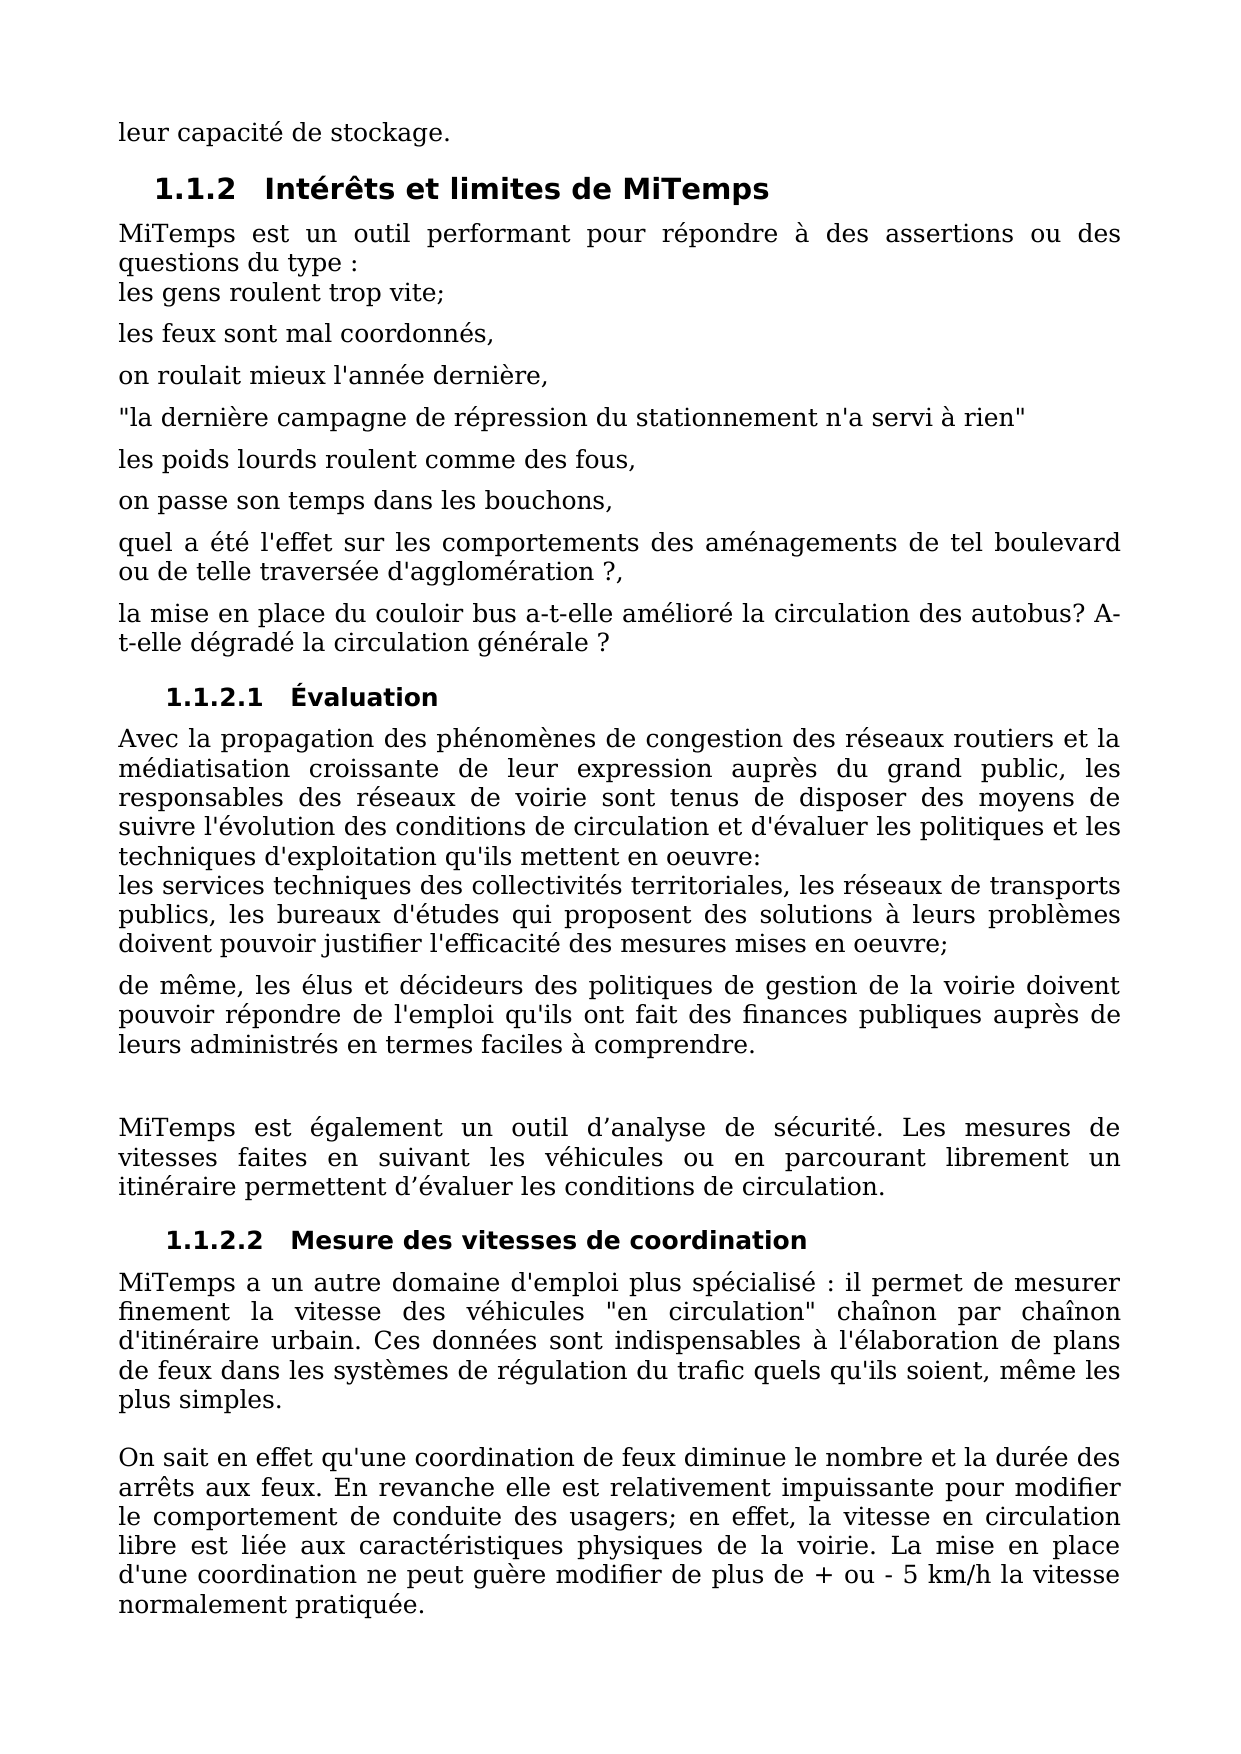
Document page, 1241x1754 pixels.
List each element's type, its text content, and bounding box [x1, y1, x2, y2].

text MiTemps est un outil performant pour répondre à des assertions ou des questions du type : [118, 219, 1122, 278]
text Avec la propagation des phénomènes de congestion des réseaux routiers et la médiatisation croissante de leur expression auprès du grand public, les responsables des réseaux de voirie sont tenus de disposer des moyens de suivre l'évolution des conditions de circulation et d'évaluer les politiques et les techniques d'exploitation qu'ils mettent en oeuvre: [118, 725, 1122, 871]
list les gens roulent trop vite; [118, 278, 1122, 307]
list de même, les élus et décideurs des politiques de gestion de la voirie doivent pouvoir répondre de l'emploi qu'ils ont fait des finances publiques auprès de leurs administrés en termes faciles à comprendre. [118, 971, 1122, 1059]
list les services techniques des collectivités territoriales, les réseaux de transports publics, les bureaux d'études qui proposent des solutions à leurs problèmes doivent pouvoir justifier l'efficacité des mesures mises en oeuvre; [118, 871, 1122, 959]
text leur capacité de stockage. [118, 118, 1122, 147]
list les feux sont mal coordonnés, [118, 319, 1122, 349]
list la mise en place du couloir bus a-t-elle amélioré la circulation des autobus? A-t-elle dégradé la circulation générale ? [118, 599, 1122, 658]
text MiTemps est également un outil d’analyse de sécurité. Les mesures de vitesses faites en suivant les véhicules ou en parcourant librement un itinéraire permettent d’évaluer les conditions de circulation. [118, 1113, 1122, 1201]
subtitle Évaluation [165, 683, 1122, 712]
subtitle Intérêts et limites de MiTemps [153, 172, 1122, 207]
list on roulait mieux l'année dernière, [118, 361, 1122, 391]
list les poids lourds roulent comme des fous, [118, 445, 1122, 474]
text MiTemps a un autre domaine d'emploi plus spécialisé : il permet de mesurer finement la vitesse des véhicules "en circulation" chaînon par chaînon d'itinéraire urbain. Ces données sont indispensables à l'élaboration de plans de feux dans les systèmes de régulation du trafic quels qu'ils soient, même les plus simples. [118, 1268, 1122, 1414]
text On sait en effet qu'une coordination de feux diminue le nombre et la durée des arrêts aux feux. En revanche elle est relativement impuissante pour modifier le comportement de conduite des usagers; en effet, la vitesse en circulation libre est liée aux caractéristiques physiques de la voirie. La mise en place d'une coordination ne peut guère modifier de plus de + ou - 5 km/h la vitesse normalement pratiquée. [118, 1444, 1122, 1619]
list on passe son temps dans les bouchons, [118, 487, 1122, 516]
list "la dernière campagne de répression du stationnement n'a servi à rien" [118, 403, 1122, 432]
subtitle Mesure des vitesses de coordination [165, 1226, 1122, 1256]
list quel a été l'effet sur les comportements des aménagements de tel boulevard ou de telle traversée d'agglomération ?, [118, 528, 1122, 587]
